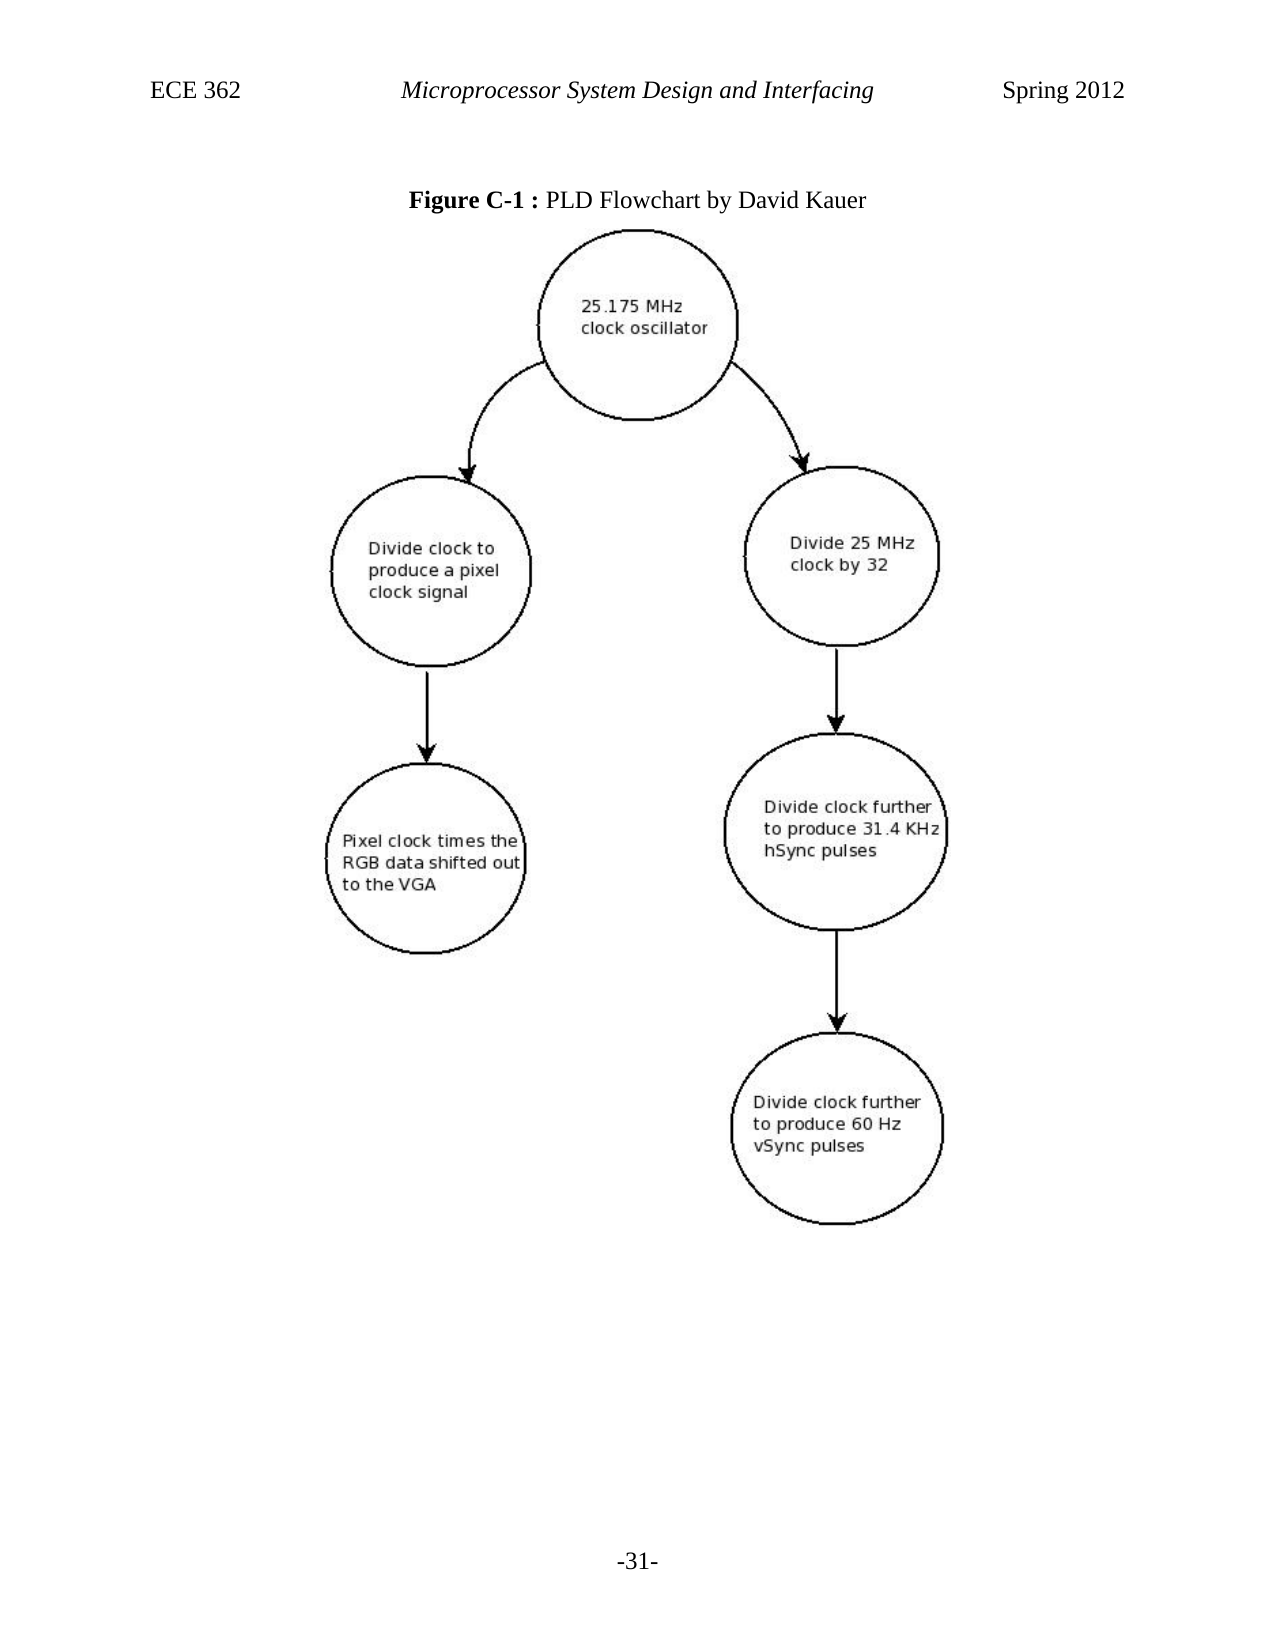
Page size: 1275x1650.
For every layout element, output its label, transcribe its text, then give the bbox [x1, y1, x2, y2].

picture [324, 228, 951, 1228]
text Figure C-1 : PLD Flowchart by David Kauer [150, 185, 1125, 214]
